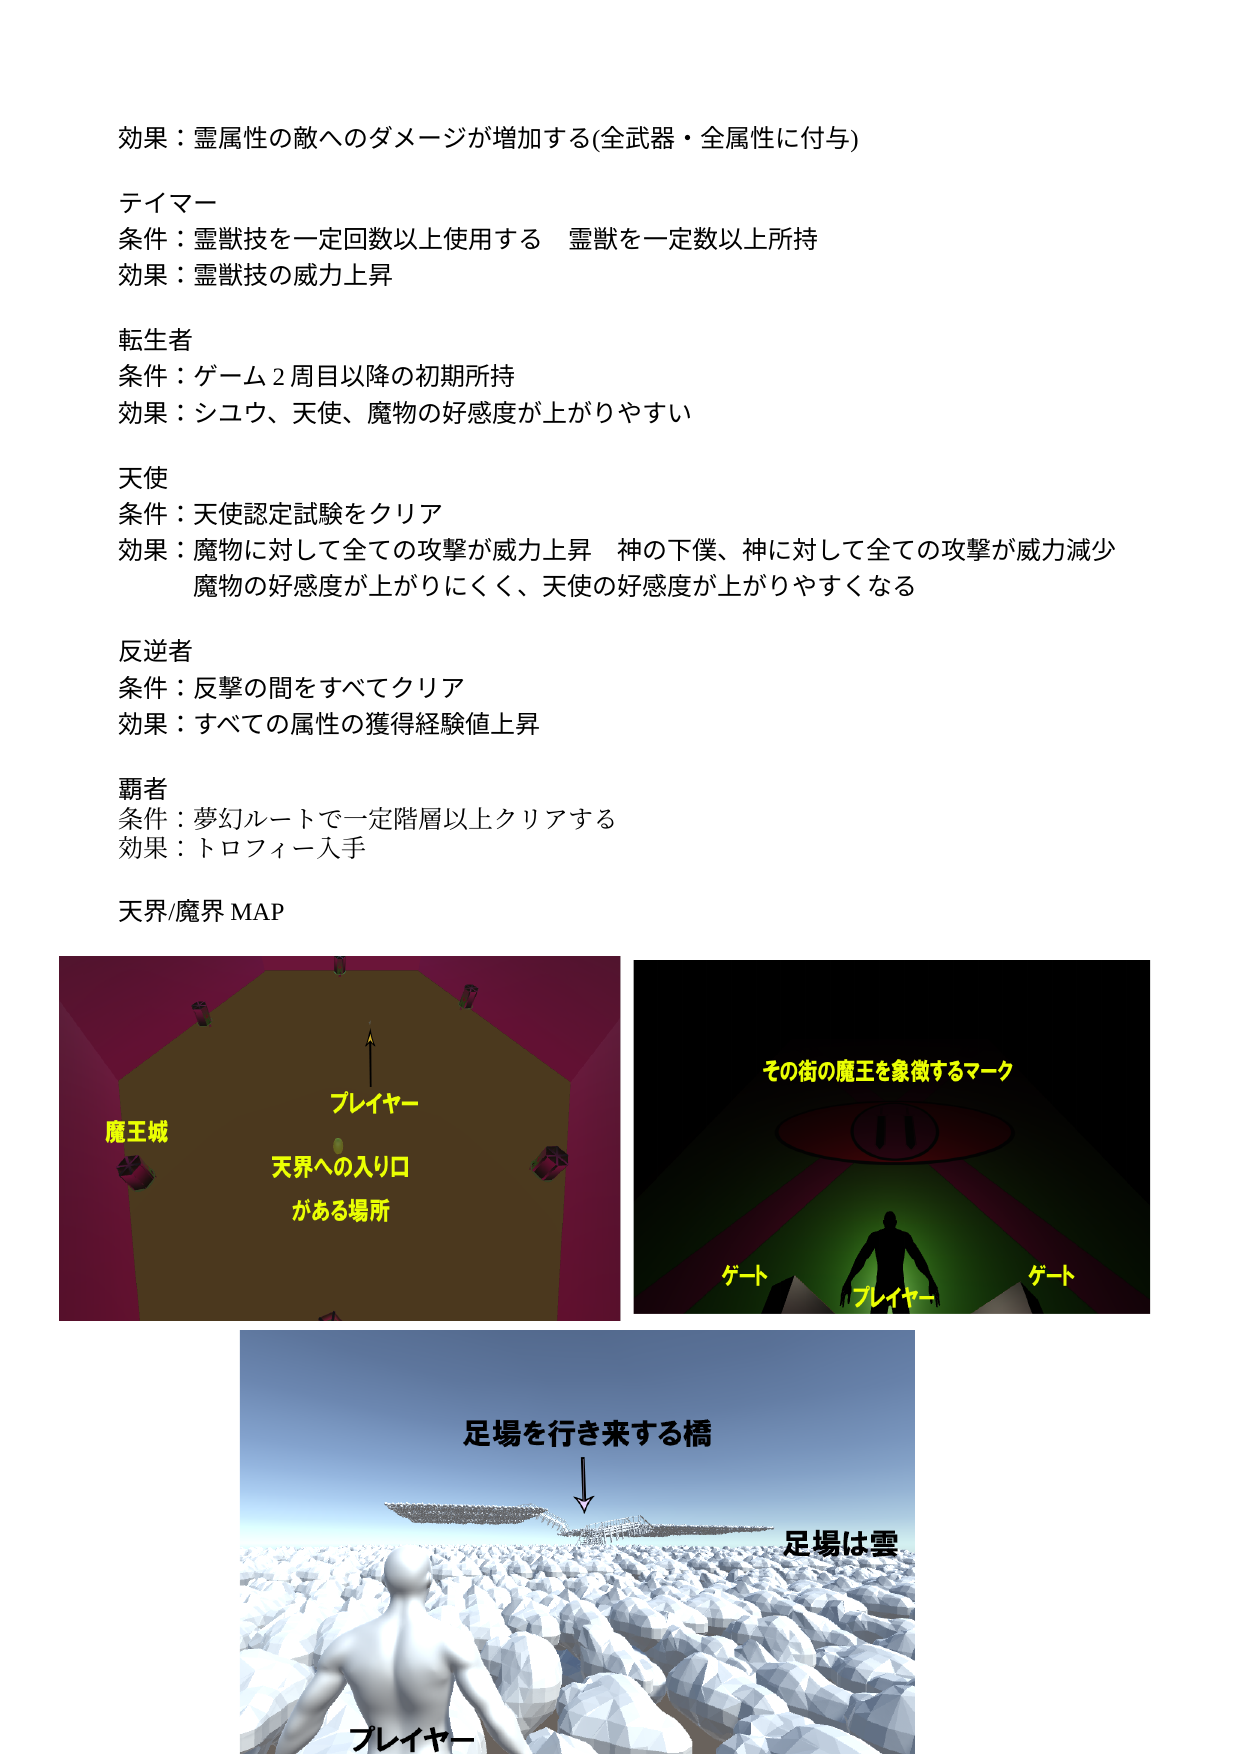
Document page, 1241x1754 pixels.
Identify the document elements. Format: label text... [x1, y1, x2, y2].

text 効果：霊属性の敵へのダメージが増加する(全武器・全属性に付与) [118, 118, 1122, 154]
text 効果：トロフィー入手 [118, 834, 1122, 863]
picture [633, 960, 1150, 1314]
text 効果：シユウ、天使、魔物の好感度が上がりやすい [118, 393, 1122, 429]
text 条件：ゲーム2周目以降の初期所持 [118, 357, 1122, 393]
text 効果：霊獣技の威力上昇 [118, 256, 1122, 292]
text テイマー [118, 183, 1122, 219]
text 天使 [118, 458, 1122, 494]
picture [239, 1330, 915, 1754]
text 条件：反撃の間をすべてクリア [118, 668, 1122, 704]
text 天界/魔界MAP [118, 892, 1122, 928]
text 効果：すべての属性の獲得経験値上昇 [118, 704, 1122, 741]
text 覇者 [118, 769, 1122, 806]
text 条件：天使認定試験をクリア [118, 494, 1122, 531]
text 条件：霊獣技を一定回数以上使用する 霊獣を一定数以上所持 [118, 219, 1122, 256]
text 転生者 [118, 321, 1122, 357]
text 反逆者 [118, 632, 1122, 668]
text 効果：魔物に対して全ての攻撃が威力上昇 神の下僕、神に対して全ての攻撃が威力減少 [118, 531, 1122, 567]
text 魔物の好感度が上がりにくく、天使の好感度が上がりやすくなる [118, 567, 1122, 603]
picture [59, 956, 621, 1321]
text 条件：夢幻ルートで一定階層以上クリアする [118, 806, 1122, 834]
